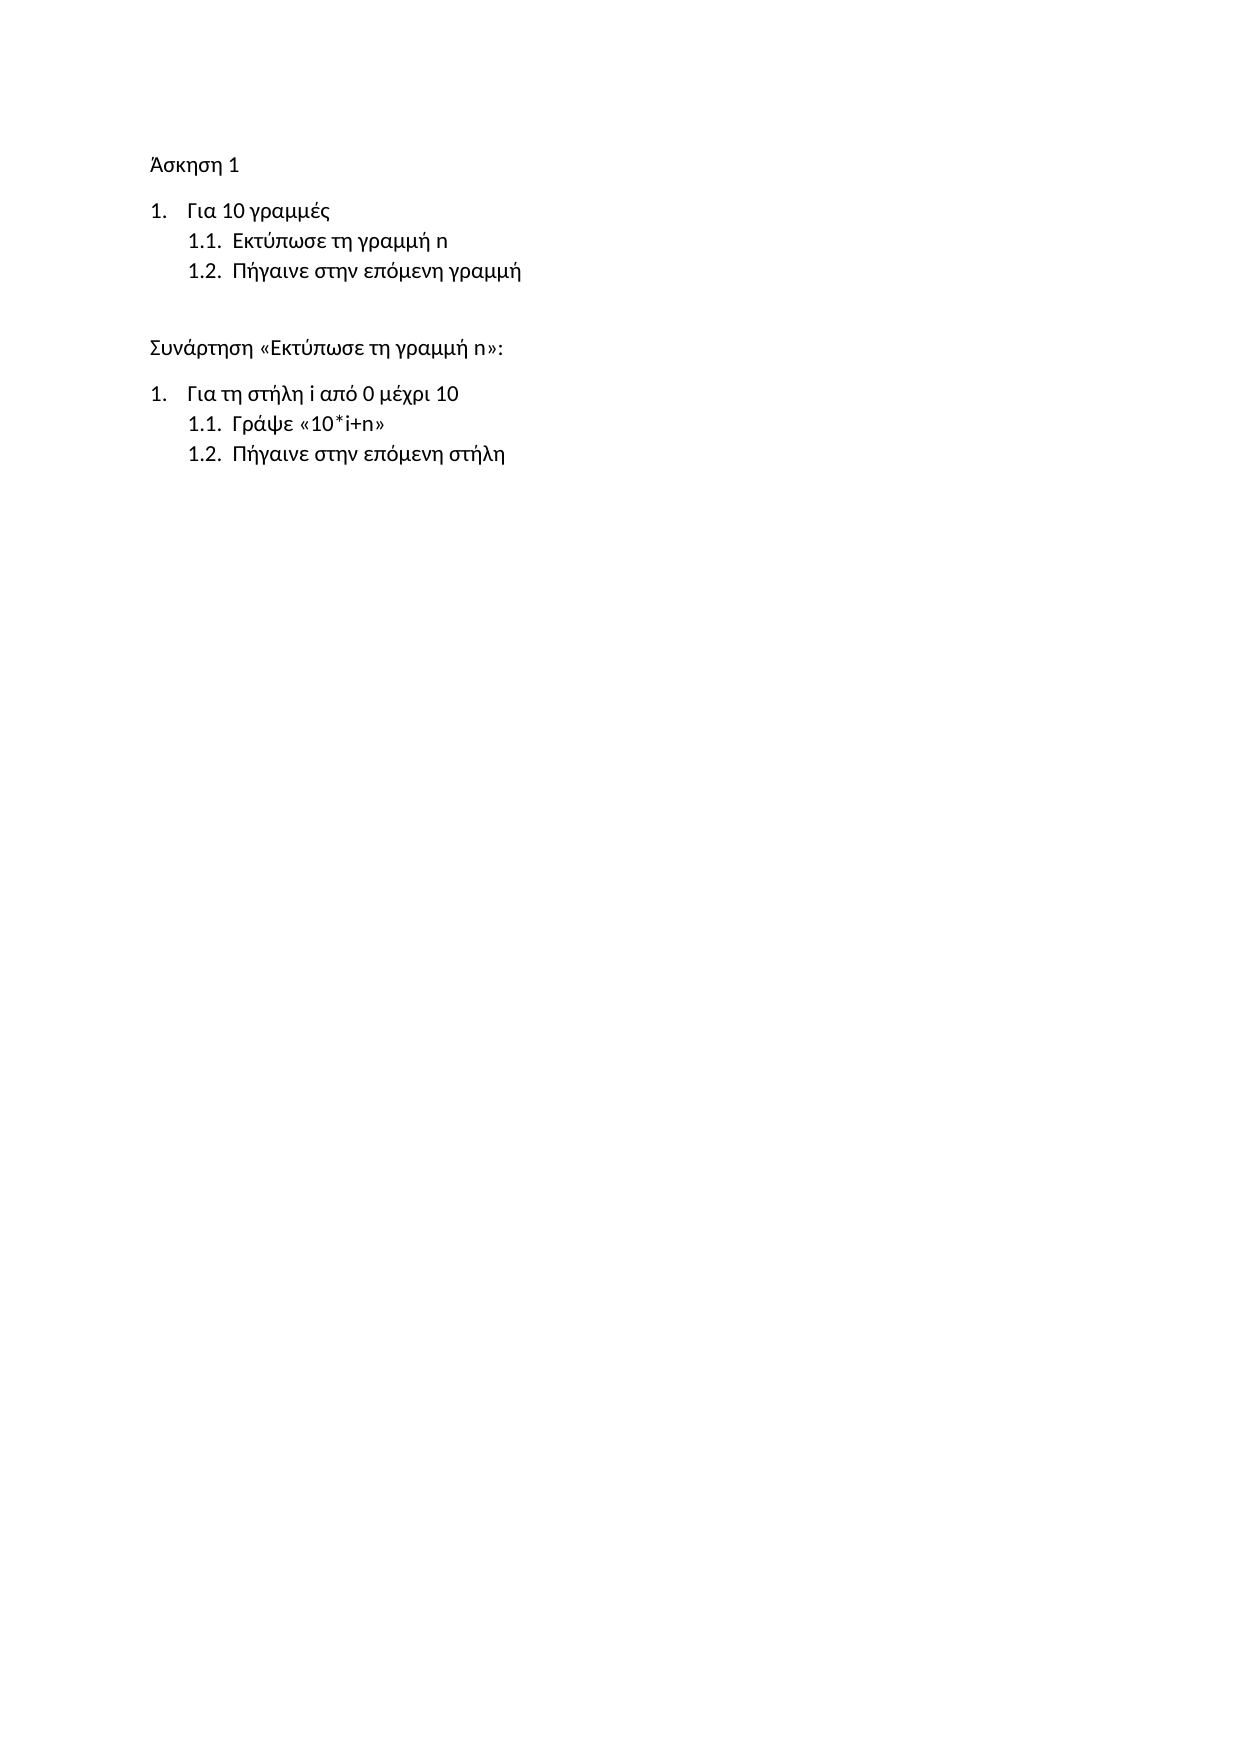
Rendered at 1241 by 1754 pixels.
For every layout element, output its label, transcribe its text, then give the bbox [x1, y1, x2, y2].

list Για 10 γραμμές [150, 197, 1090, 224]
list Πήγαινε στην επόμενη γραμμή [187, 256, 1090, 284]
list Για τη στήλη i από 0 μέχρι 10 [150, 379, 1090, 407]
text Άσκηση 1 [150, 150, 1090, 178]
list Εκτύπωσε τη γραμμή n [187, 226, 1090, 254]
text Συνάρτηση «Εκτύπωσε τη γραμμή n»: [150, 333, 1090, 361]
list Γράψε «10*i+n» [187, 409, 1090, 437]
list Πήγαινε στην επόμενη στήλη [187, 439, 1090, 467]
